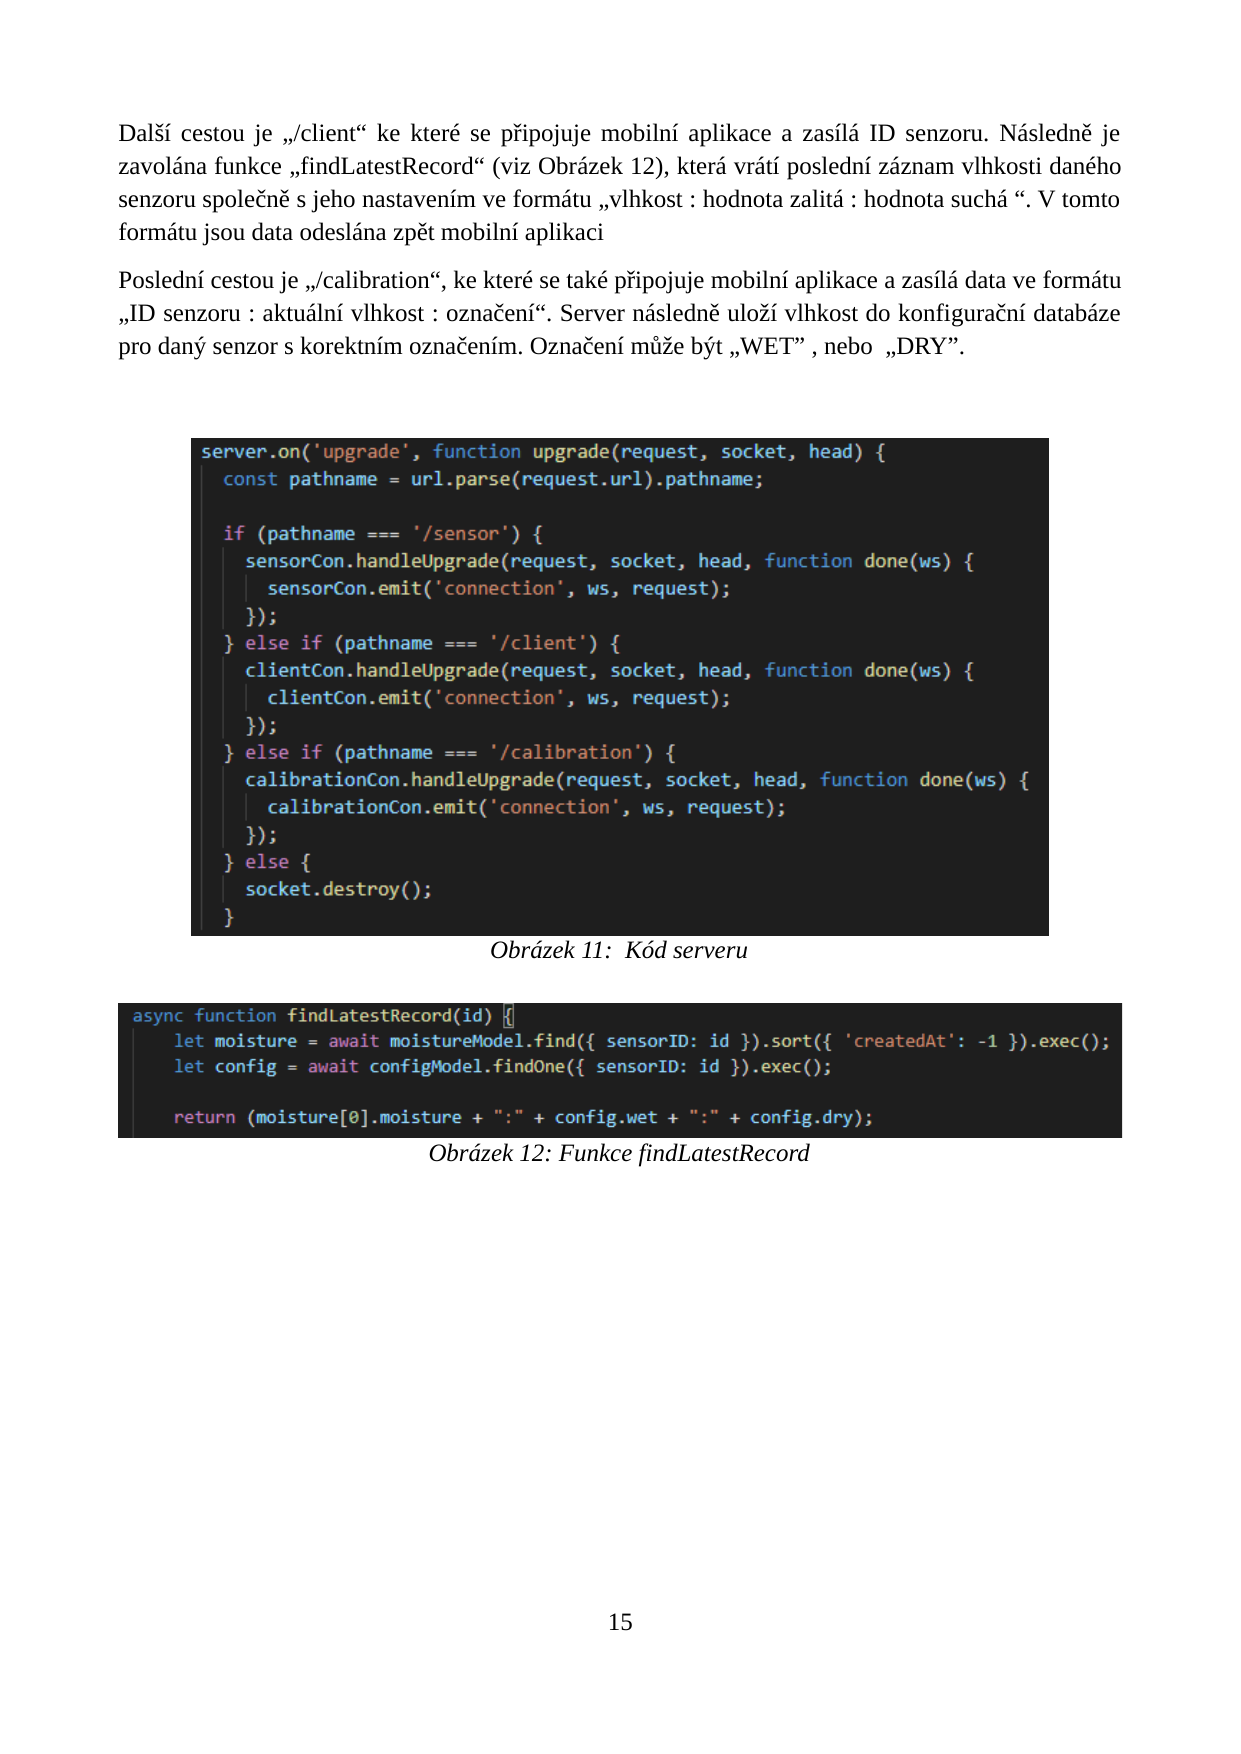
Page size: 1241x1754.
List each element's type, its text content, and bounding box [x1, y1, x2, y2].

text Obrázek 11: Kód serveru [191, 936, 1049, 964]
text Obrázek 12: Funkce findLatestRecord [103, 1003, 1137, 1167]
text Poslední cestou je „/calibration“, ke které se také připojuje mobilní aplikace a zasílá data ve formátu „ID senzoru : aktuální vlhkost : označení“. Server následně uloží vlhkost do konfigurační databáze pro daný senzor s korektním označením. Označení může být „WET” , nebo „DRY”. [118, 265, 1122, 359]
picture [191, 438, 1049, 936]
text Další cestou je „/client“ ke které se připojuje mobilní aplikace a zasílá ID senzoru. Následně je zavolána funkce „findLatestRecord“ (viz Obrázek 12), která vrátí poslední záznam vlhkosti daného senzoru společně s jeho nastavením ve formátu „vlhkost : hodnota zalitá : hodnota suchá “. V tomto formátu jsou data odeslána zpět mobilní aplikaci [118, 118, 1122, 246]
picture [118, 1003, 1123, 1138]
